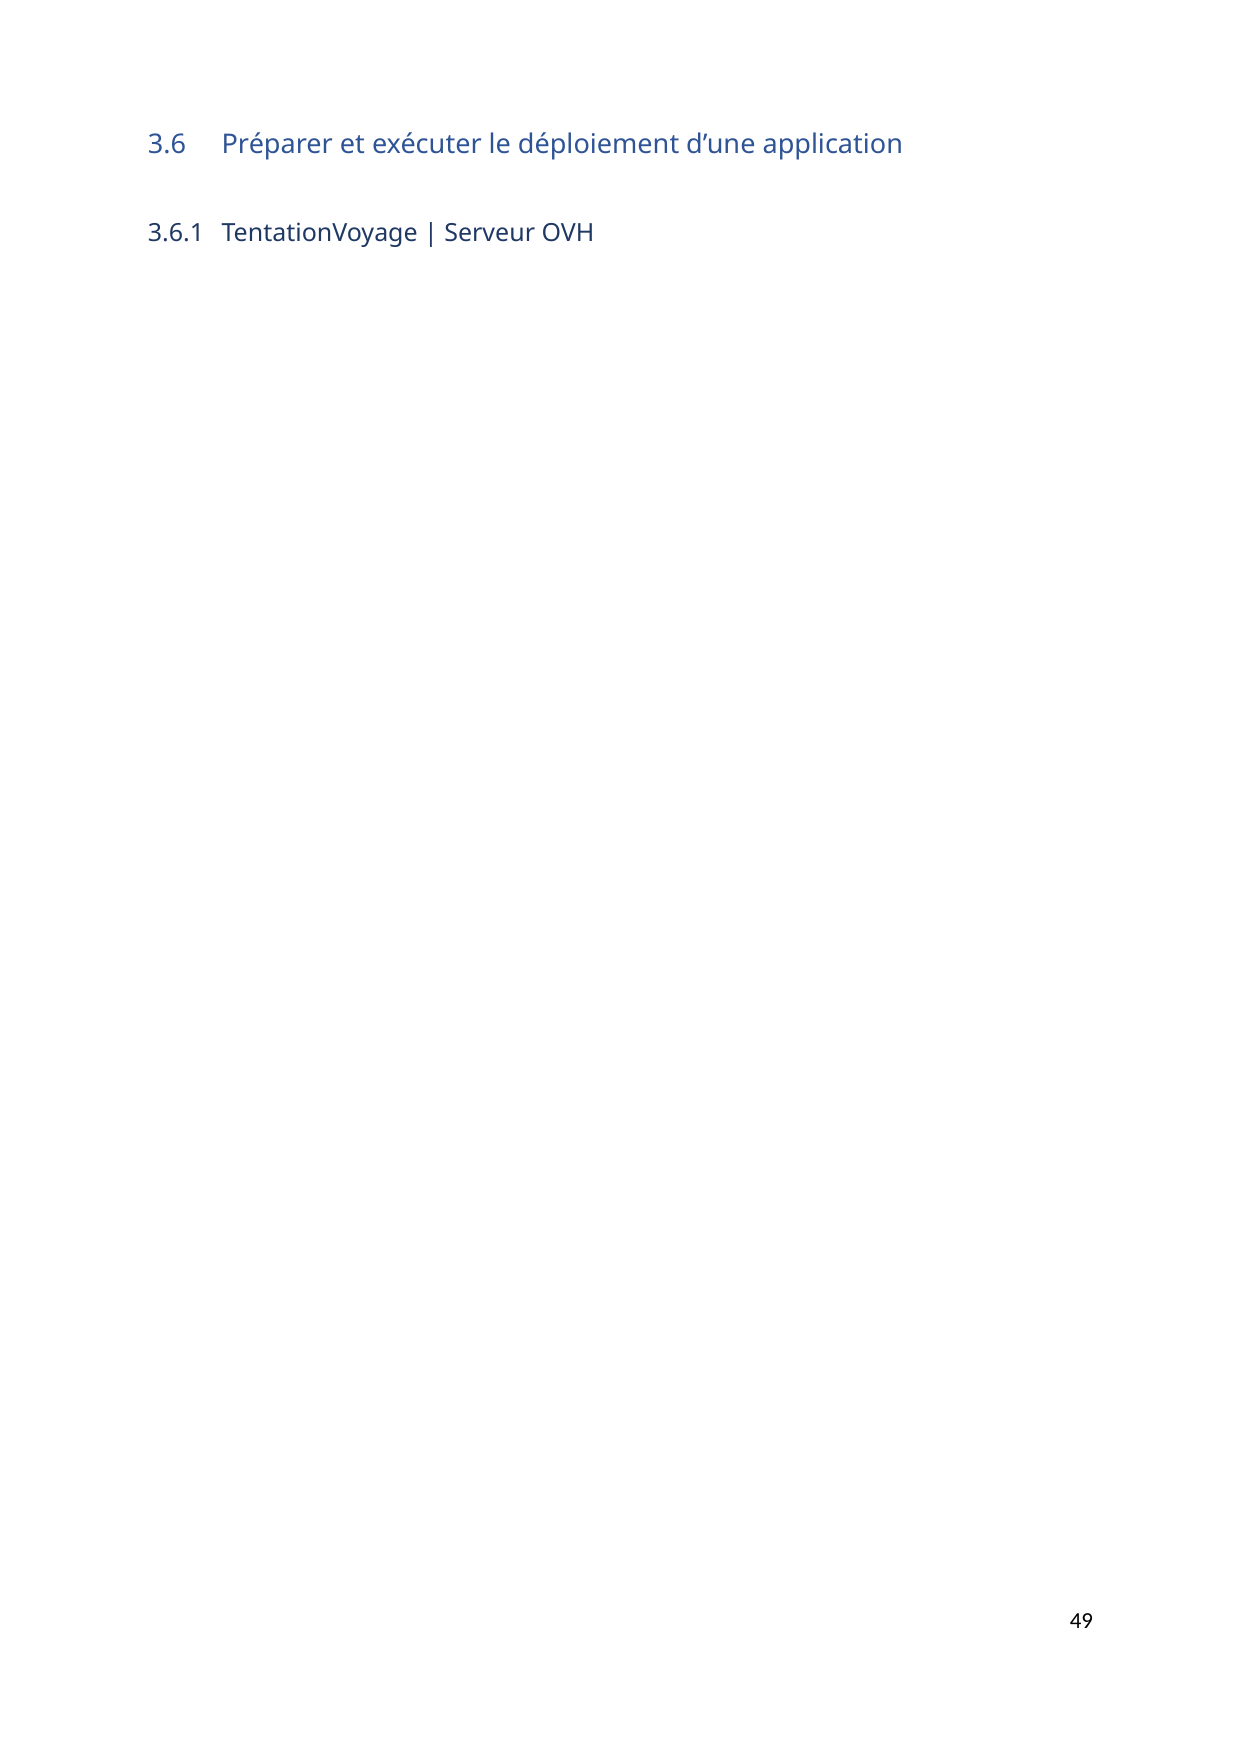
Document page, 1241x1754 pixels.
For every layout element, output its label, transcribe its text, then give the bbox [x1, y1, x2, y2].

subtitle 3.6.1 TentationVoyage | Serveur OVH [148, 214, 1093, 249]
subtitle 3.6 Préparer et exécuter le déploiement d’une application [148, 124, 1093, 161]
